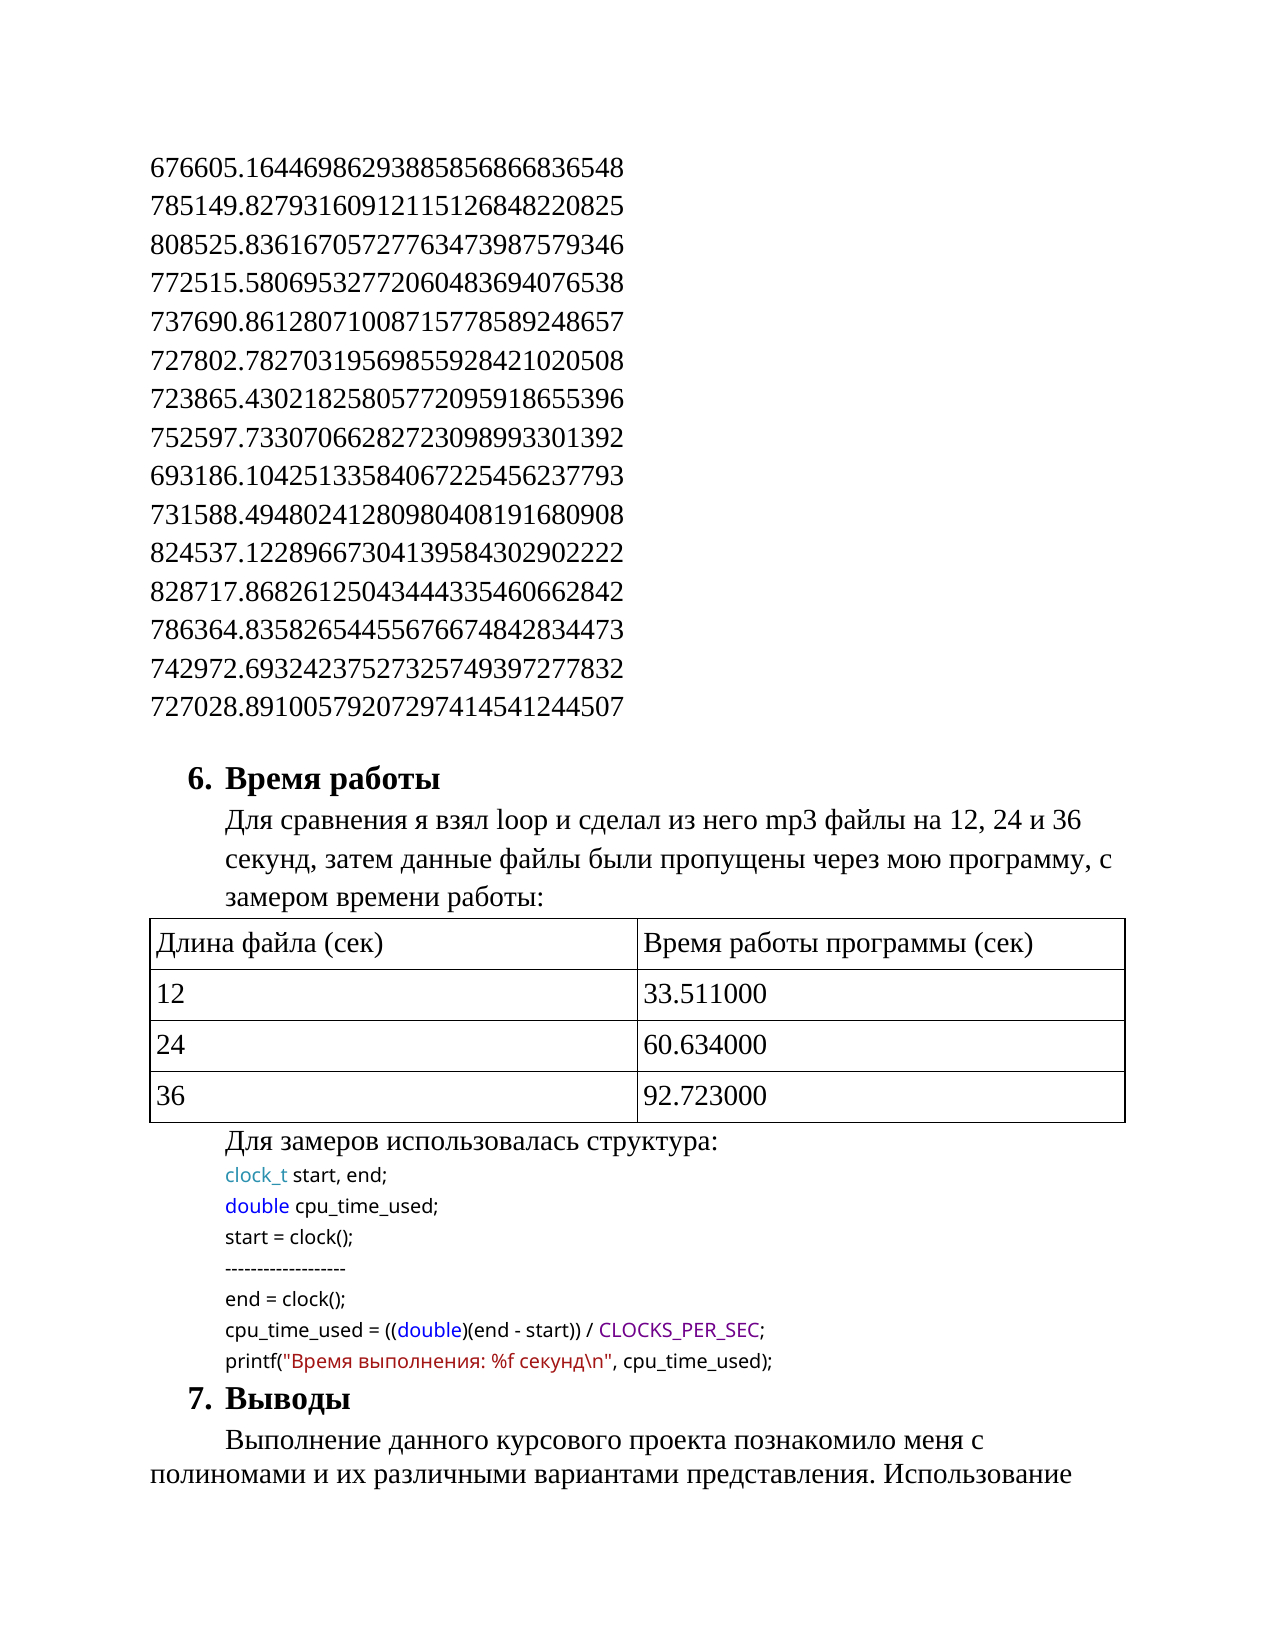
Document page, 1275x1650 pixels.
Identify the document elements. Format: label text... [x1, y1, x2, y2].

text 785149.82793160912115126848220825 [150, 188, 1125, 222]
text 727802.78270319569855928421020508 [150, 343, 1125, 376]
text 786364.83582654455676674842834473 [150, 612, 1125, 646]
list Время работы [187, 758, 1125, 797]
text 828717.86826125043444335460662842 [150, 574, 1125, 607]
table_header Время работы программы (сек) [638, 919, 1124, 969]
list start = clock(); [187, 1224, 1125, 1251]
text 824537.12289667304139584302902222 [150, 535, 1125, 569]
list ------------------- [187, 1254, 1125, 1282]
list Для замеров использовалась структура: [187, 1123, 1125, 1157]
table_header Длина файла (сек) [151, 919, 637, 969]
table_cell 12 [151, 970, 637, 1020]
list printf("Время выполнения: %f секунд\n", cpu_time_used); [187, 1347, 1125, 1374]
text 723865.43021825805772095918655396 [150, 381, 1125, 415]
text 772515.58069532772060483694076538 [150, 266, 1125, 299]
text 693186.10425133584067225456237793 [150, 458, 1125, 492]
table_cell 33.511000 [638, 970, 1124, 1020]
text 752597.73307066282723098993301392 [150, 420, 1125, 453]
table_cell 36 [151, 1072, 637, 1122]
table_cell 92.723000 [638, 1072, 1124, 1122]
list end = clock(); [187, 1286, 1125, 1312]
table_cell 24 [151, 1021, 637, 1071]
text 676605.16446986293885856866836548 [150, 150, 1125, 183]
text 737690.86128071008715778589248657 [150, 304, 1125, 338]
text 808525.83616705727763473987579346 [150, 227, 1125, 261]
list cpu_time_used = ((double)(end - start)) / CLOCKS_PER_SEC; [187, 1316, 1125, 1343]
list Для сравнения я взял loop и сделал из него mp3 файлы на 12, 24 и 36 секунд, затем данные файлы были пропущены через мою программу, с замером времени работы: [187, 802, 1125, 913]
text 727028.89100579207297414541244507 [150, 689, 1125, 723]
list Выводы [187, 1378, 1125, 1417]
text Выполнение данного курсового проекта познакомило меня с полиномами и их различными вариантами представления. Использование [150, 1422, 1125, 1489]
text 742972.69324237527325749397277832 [150, 651, 1125, 684]
text 731588.49480241280980408191680908 [150, 497, 1125, 530]
list double cpu_time_used; [187, 1193, 1125, 1220]
table_cell 60.634000 [638, 1021, 1124, 1071]
list clock_t start, end; [187, 1162, 1125, 1189]
